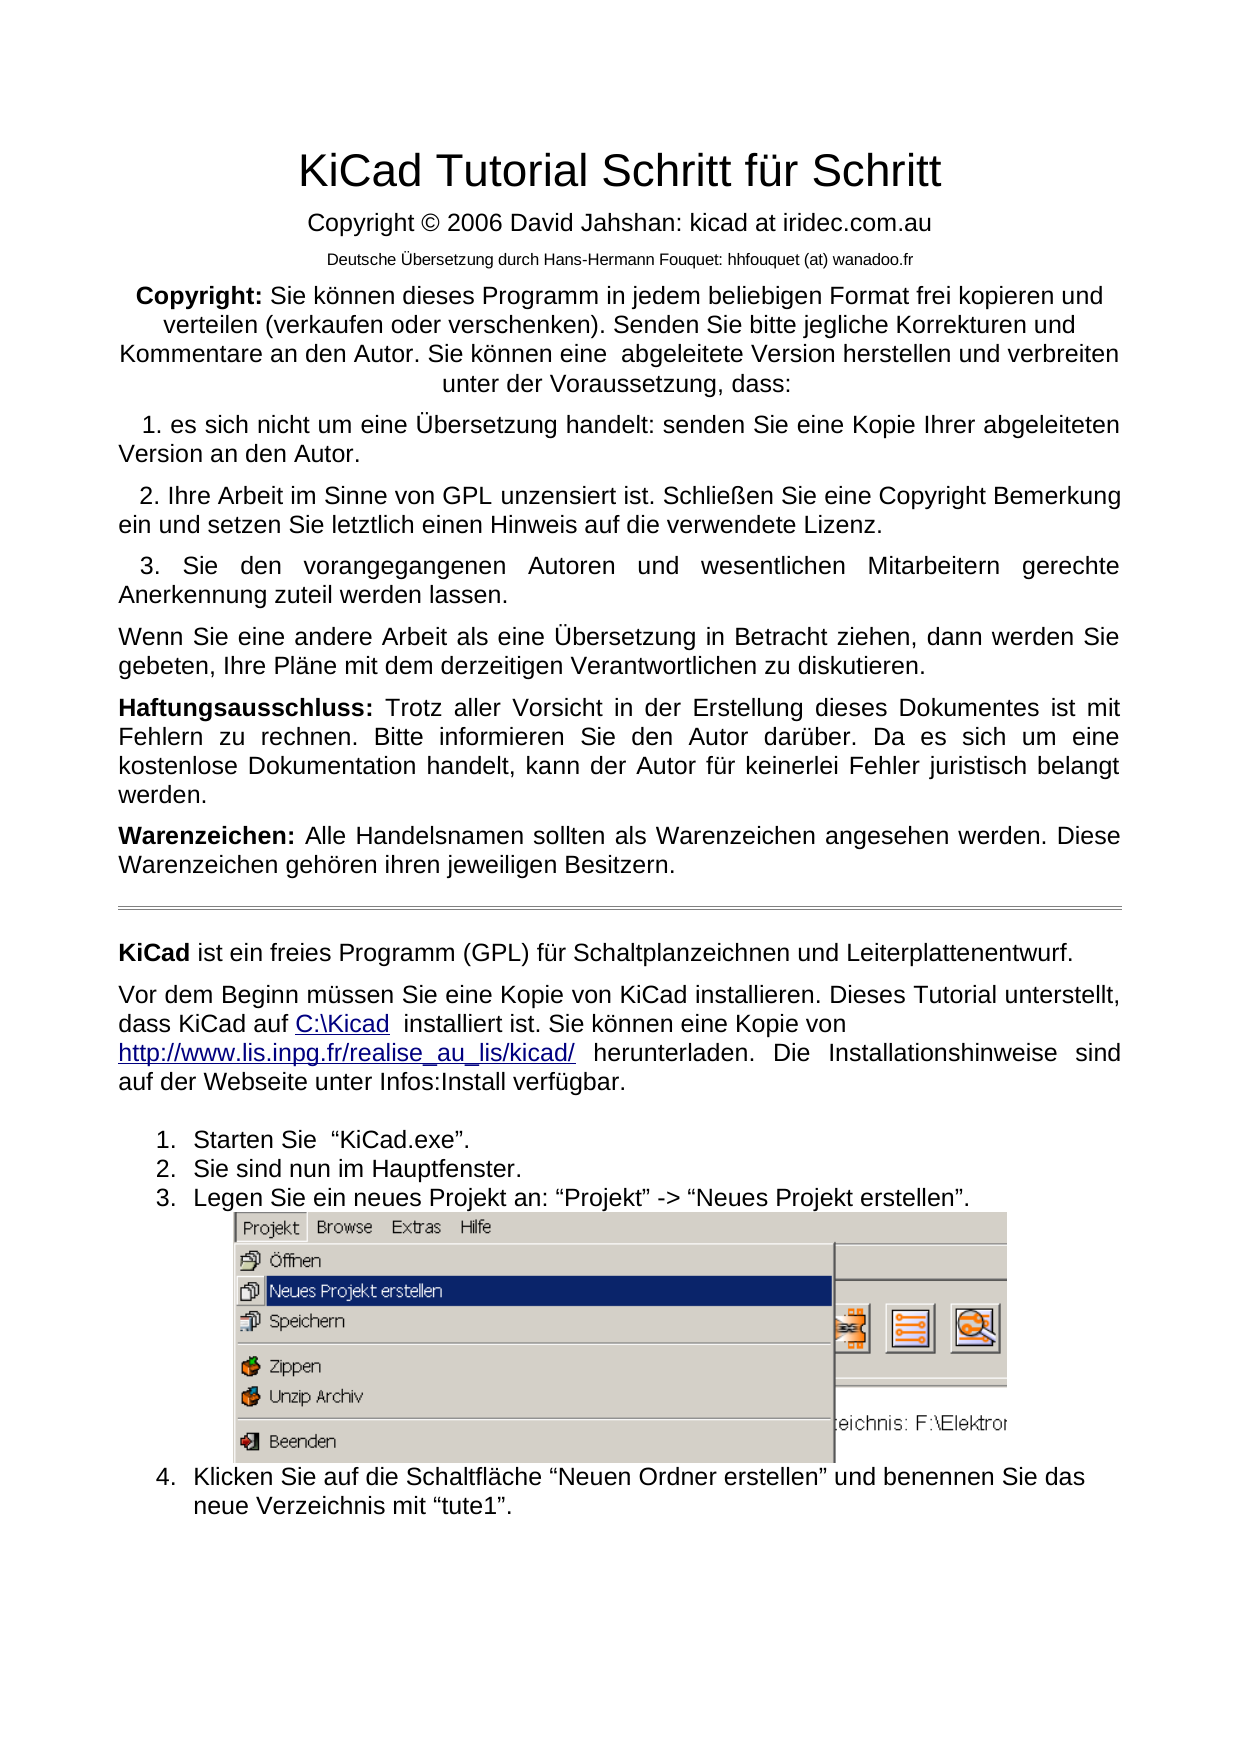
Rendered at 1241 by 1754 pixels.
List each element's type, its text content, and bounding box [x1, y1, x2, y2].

text Warenzeichen: Alle Handelsnamen sollten als Warenzeichen angesehen werden. Diese Warenzeichen gehören ihren jeweiligen Besitzern. [118, 821, 1122, 879]
text Wenn Sie eine andere Arbeit als eine Übersetzung in Betracht ziehen, dann werden Sie gebeten, Ihre Pläne mit dem derzeitigen Verantwortlichen zu diskutieren. [118, 622, 1122, 680]
text Copyright: Sie können dieses Programm in jedem beliebigen Format frei kopieren und verteilen (verkaufen oder verschenken). Senden Sie bitte jegliche Korrekturen und Kommentare an den Autor. Sie können eine abgeleitete Version herstellen und verbreiten unter der Voraussetzung, dass: [118, 281, 1122, 397]
subtitle KiCad Tutorial Schritt für Schritt [118, 143, 1122, 196]
text Haftungsausschluss: Trotz aller Vorsicht in der Erstellung dieses Dokumentes ist mit Fehlern zu rechnen. Bitte informieren Sie den Autor darüber. Da es sich um eine kostenlose Dokumentation handelt, kann der Autor für keinerlei Fehler juristisch belangt werden. [118, 692, 1122, 809]
list Legen Sie ein neues Projekt an: “Projekt” -> “Neues Projekt erstellen”. [156, 1183, 1122, 1212]
text 1. es sich nicht um eine Übersetzung handelt: senden Sie eine Kopie Ihrer abgeleiteten Version an den Autor. [118, 410, 1122, 468]
text 2. Ihre Arbeit im Sinne von GPL unzensiert ist. Schließen Sie eine Copyright Bemerkung ein und setzen Sie letztlich einen Hinweis auf die verwendete Lizenz. [118, 481, 1122, 539]
text KiCad ist ein freies Programm (GPL) für Schaltplanzeichnen und Leiterplattenentwurf. [118, 938, 1122, 967]
list Sie sind nun im Hauptfenster. [156, 1154, 1122, 1183]
picture [233, 1212, 1007, 1463]
text http://www.lis.inpg.fr/realise_au_lis/kicad/ herunterladen. Die Installationshinweise sind auf der Webseite unter Infos:Install verfügbar. [118, 1038, 1122, 1096]
text Copyright © 2006 David Jahshan: kicad at iridec.com.au [118, 208, 1122, 237]
list Starten Sie “KiCad.exe”. [156, 1125, 1122, 1154]
list Klicken Sie auf die Schaltfläche “Neuen Ordner erstellen” und benennen Sie das neue Verzeichnis mit “tute1”. [156, 1212, 1122, 1520]
text Deutsche Übersetzung durch Hans-Hermann Fouquet: hhfouquet (at) wanadoo.fr [118, 250, 1122, 269]
text 3. Sie den vorangegangenen Autoren und wesentlichen Mitarbeitern gerechte Anerkennung zuteil werden lassen. [118, 551, 1122, 609]
text Vor dem Beginn müssen Sie eine Kopie von KiCad installieren. Dieses Tutorial unterstellt, dass KiCad auf C:\Kicad installiert ist. Sie können eine Kopie von [118, 980, 1122, 1038]
